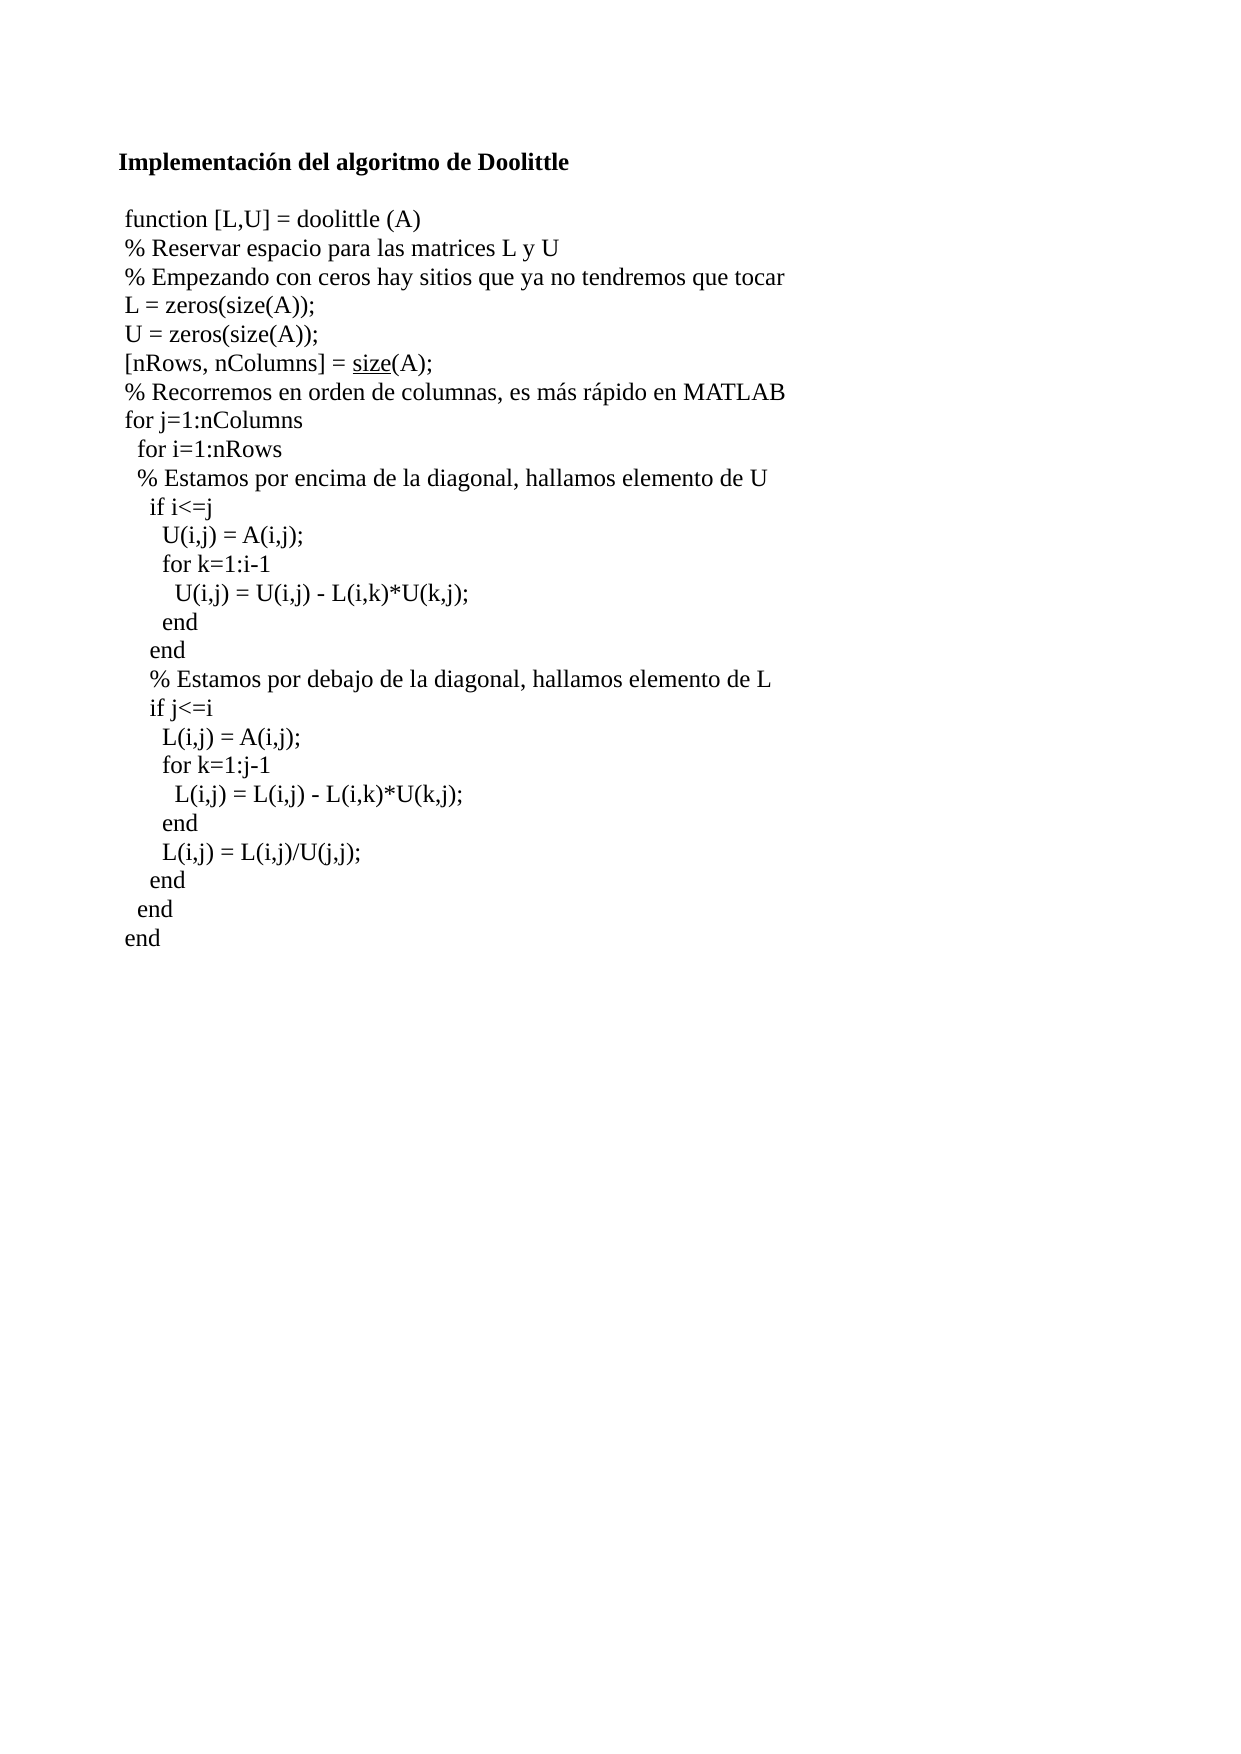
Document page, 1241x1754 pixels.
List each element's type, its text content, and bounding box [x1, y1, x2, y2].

text L = zeros(size(A)); [118, 291, 1122, 319]
text end [118, 607, 1122, 636]
text function [L,U] = doolittle (A) [118, 204, 1122, 233]
text % Estamos por debajo de la diagonal, hallamos elemento de L [118, 664, 1122, 693]
text [nRows, nColumns] = size(A); [118, 348, 1122, 377]
text L(i,j) = A(i,j); [118, 722, 1122, 751]
text % Reservar espacio para las matrices L y U [118, 233, 1122, 262]
text U = zeros(size(A)); [118, 319, 1122, 348]
text for k=1:i-1 [118, 549, 1122, 578]
text U(i,j) = U(i,j) - L(i,k)*U(k,j); [118, 578, 1122, 607]
text if j<=i [118, 693, 1122, 722]
text % Empezando con ceros hay sitios que ya no tendremos que tocar [118, 262, 1122, 291]
text if i<=j [118, 492, 1122, 521]
text L(i,j) = L(i,j) - L(i,k)*U(k,j); [118, 779, 1122, 808]
text for i=1:nRows [118, 434, 1122, 463]
text for j=1:nColumns [118, 406, 1122, 434]
text Implementación del algoritmo de Doolittle [118, 147, 1122, 176]
text % Estamos por encima de la diagonal, hallamos elemento de U [118, 463, 1122, 492]
text L(i,j) = L(i,j)/U(j,j); [118, 837, 1122, 866]
text U(i,j) = A(i,j); [118, 521, 1122, 549]
text % Recorremos en orden de columnas, es más rápido en MATLAB [118, 377, 1122, 406]
text end [118, 636, 1122, 664]
text end [118, 866, 1122, 894]
text for k=1:j-1 [118, 751, 1122, 779]
text end [118, 923, 1122, 952]
text end [118, 894, 1122, 923]
text end [118, 808, 1122, 837]
